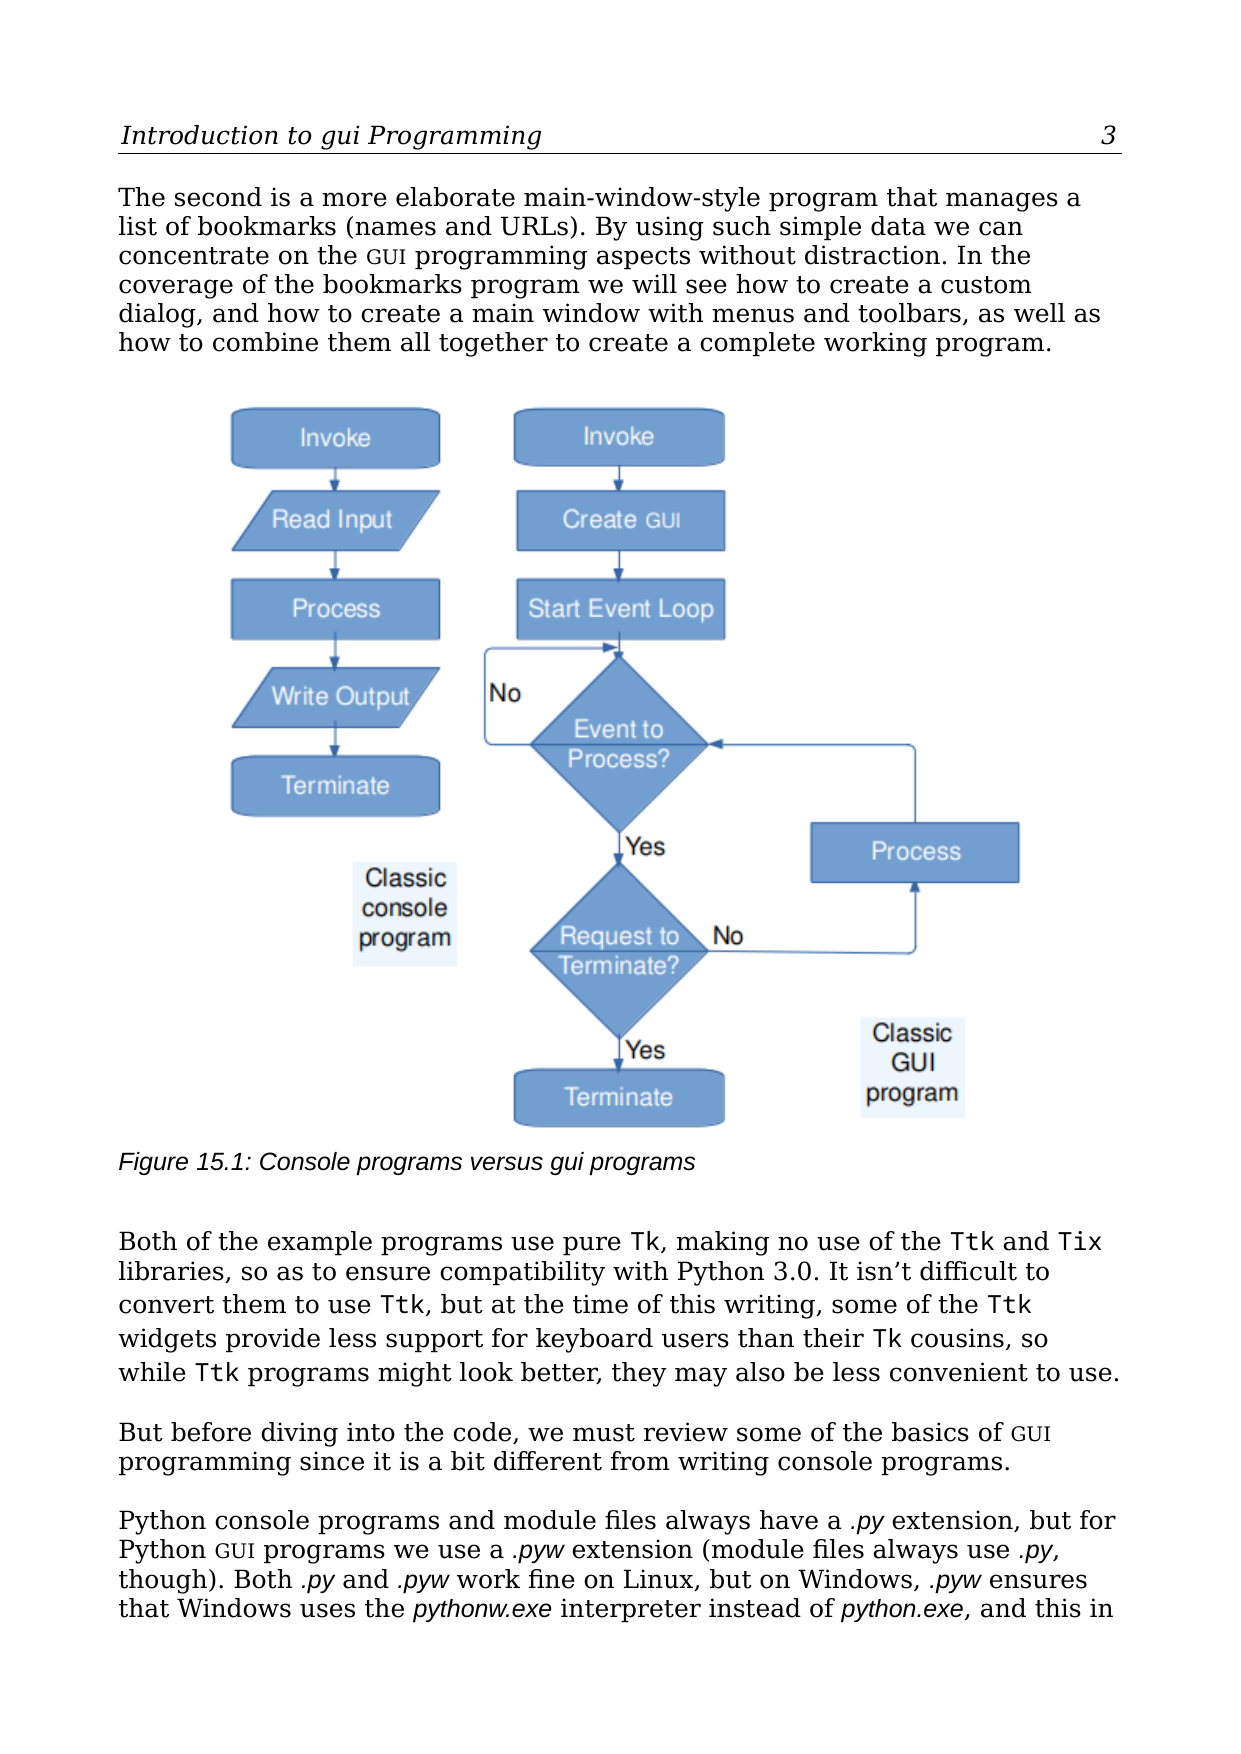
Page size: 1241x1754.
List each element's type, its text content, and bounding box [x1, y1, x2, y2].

text But before diving into the code, we must review some of the basics of gui programming since it is a bit different from writing console programs. [118, 1418, 1122, 1476]
text Both of the example programs use pure Tk, making no use of the Ttk and Tix libraries, so as to ensure compatibility with Python 3.0. It isn’t difficult to convert them to use Ttk, but at the time of this writing, some of the Ttk widgets provide less support for keyboard users than their Tk cousins, so while Ttk programs might look better, they may also be less convenient to use. [118, 1176, 1122, 1389]
text Python console programs and module files always have a .py extension, but for Python gui programs we use a .pyw extension (module files always use .py, though). Both .py and .pyw work fine on Linux, but on Windows, .pyw ensures that Windows uses the pythonw.exe interpreter instead of python.exe, and this in [118, 1506, 1122, 1623]
text Figure 15.1: Console programs versus gui programs [118, 1148, 1122, 1176]
picture [118, 387, 1123, 1148]
text The second is a more elaborate main-window-style program that manages a list of bookmarks (names and URLs). By using such simple data we can concentrate on the gui programming aspects without distraction. In the coverage of the bookmarks program we will see how to create a custom dialog, and how to create a main window with menus and toolbars, as well as how to combine them all together to create a complete working program. [118, 183, 1122, 358]
